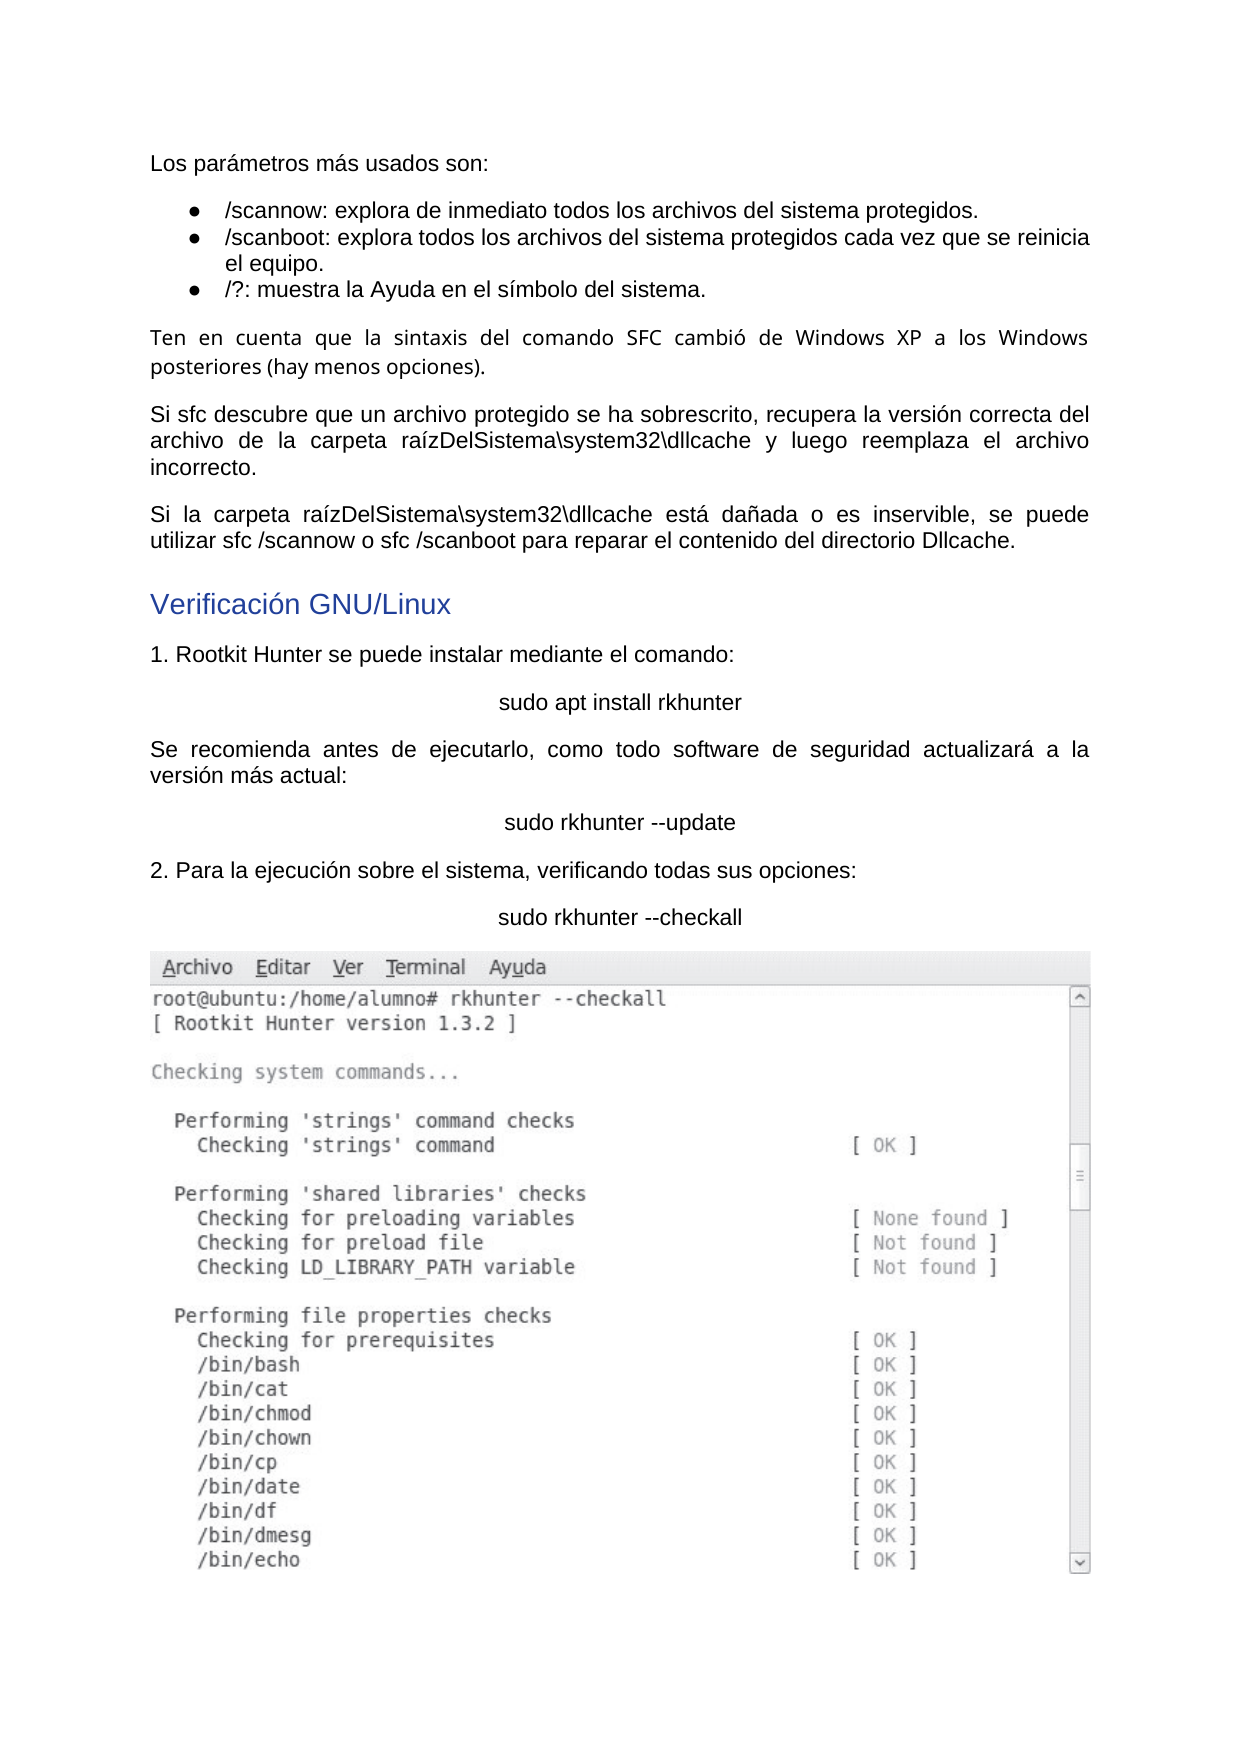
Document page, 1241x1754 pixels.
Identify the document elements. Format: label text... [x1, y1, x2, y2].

text 2. Para la ejecución sobre el sistema, verificando todas sus opciones: [150, 857, 1090, 883]
text Se recomienda antes de ejecutarlo, como todo software de seguridad actualizará a la versión más actual: [150, 736, 1090, 788]
text Si sfc descubre que un archivo protegido se ha sobrescrito, recupera la versión correcta del archivo de la carpeta raízDelSistema\system32\dllcache y luego reemplaza el archivo incorrecto. [150, 401, 1090, 480]
list /scannow: explora de inmediato todos los archivos del sistema protegidos. [187, 197, 1090, 223]
text Los parámetros más usados son: [150, 150, 1090, 176]
text Si la carpeta raízDelSistema\system32\dllcache está dañada o es inservible, se puede utilizar sfc /scannow o sfc /scanboot para reparar el contenido del directorio Dllcache. [150, 501, 1090, 554]
text 1. Rootkit Hunter se puede instalar mediante el comando: [150, 641, 1090, 668]
list /scanboot: explora todos los archivos del sistema protegidos cada vez que se reinicia el equipo. [187, 223, 1090, 276]
picture [150, 951, 1091, 1574]
text sudo apt install rkhunter [150, 689, 1090, 715]
subtitle Verificación GNU/Linux [150, 587, 1090, 621]
list /?: muestra la Ayuda en el símbolo del sistema. [187, 276, 1090, 303]
text sudo rkhunter --update [150, 809, 1090, 836]
text sudo rkhunter --checkall [150, 904, 1090, 930]
text Ten en cuenta que la sintaxis del comando SFC cambió de Windows XP a los Windows posteriores (hay menos opciones). [150, 323, 1090, 380]
